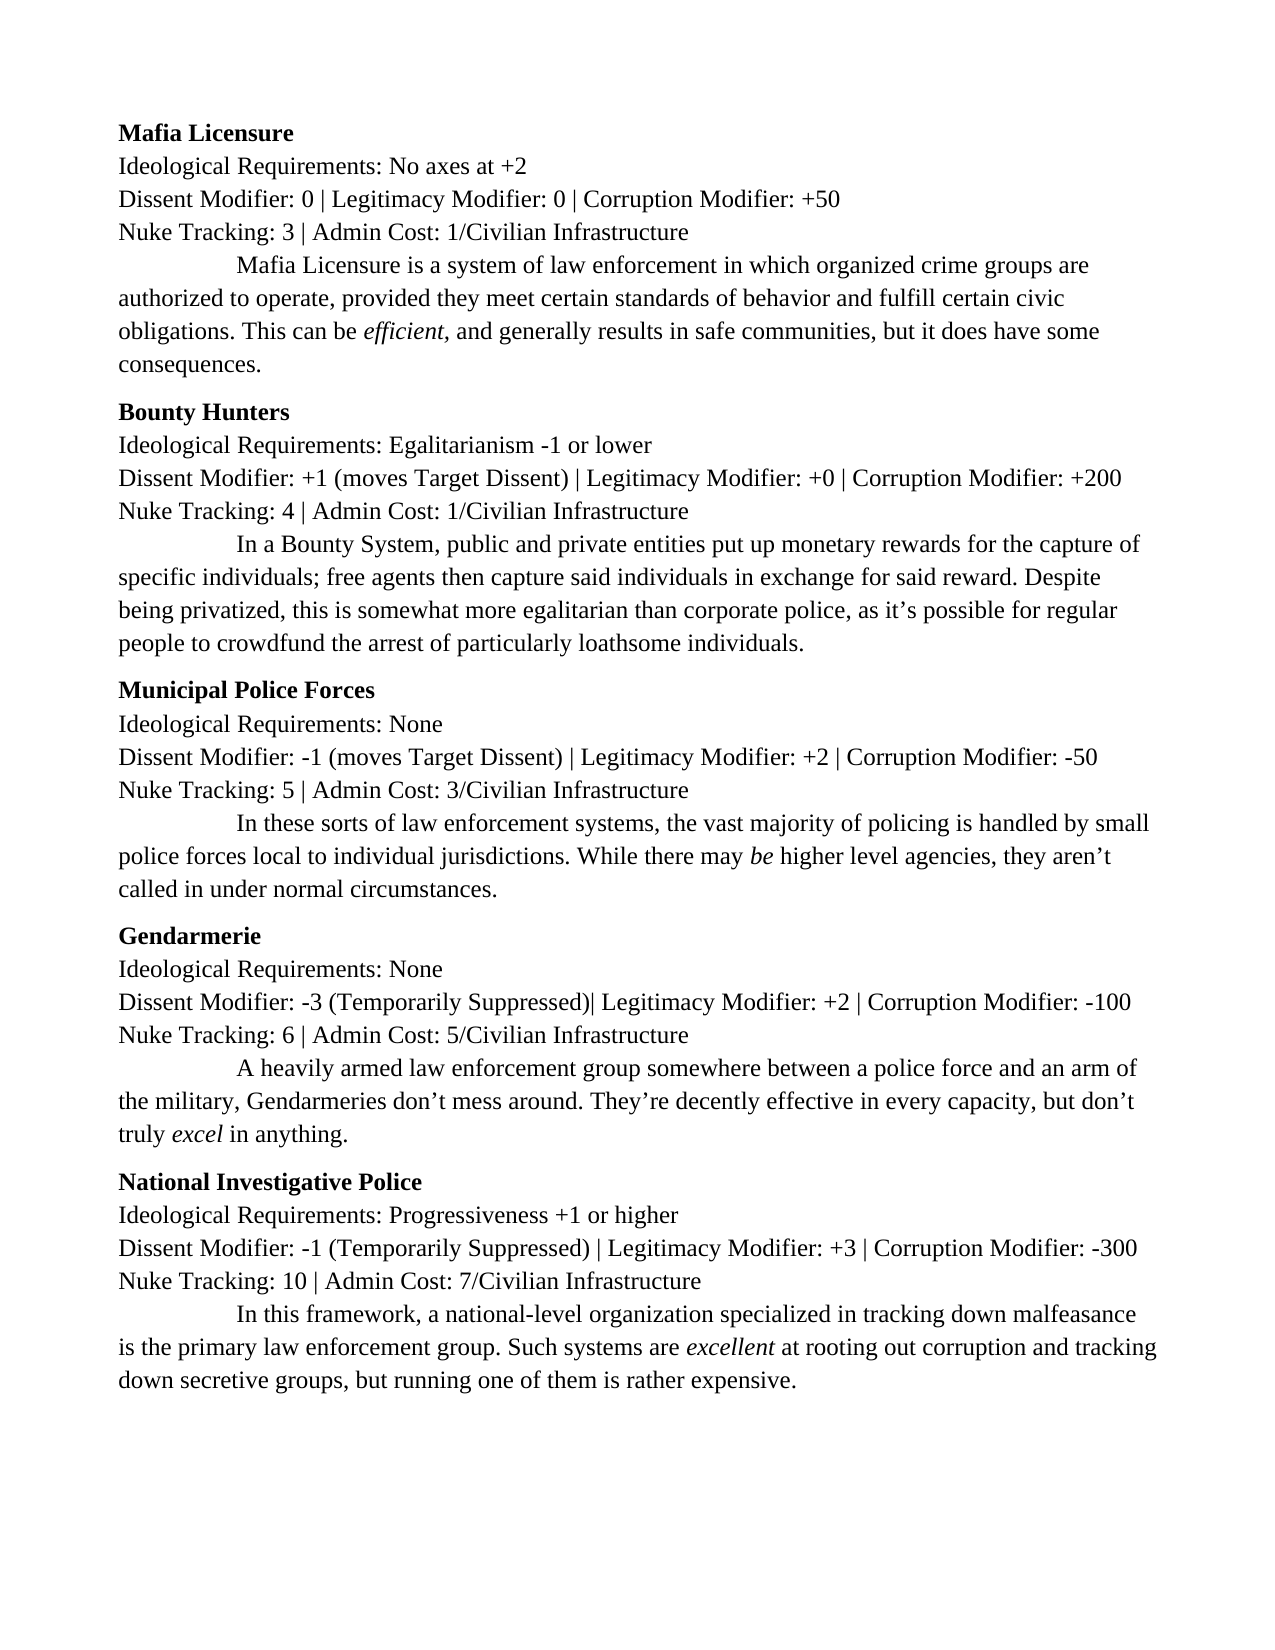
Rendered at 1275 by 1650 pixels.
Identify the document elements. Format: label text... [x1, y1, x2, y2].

text Mafia Licensure Ideological Requirements: No axes at +2 Dissent Modifier: 0 | Legitimacy Modifier: 0 | Corruption Modifier: +50 Nuke Tracking: 3 | Admin Cost: 1/Civilian Infrastructure Mafia Licensure is a system of law enforcement in which organized crime groups are authorized to operate, provided they meet certain standards of behavior and fulfill certain civic obligations. This can be efficient, and generally results in safe communities, but it does have some consequences. [118, 118, 1157, 378]
text Bounty Hunters Ideological Requirements: Egalitarianism -1 or lower Dissent Modifier: +1 (moves Target Dissent) | Legitimacy Modifier: +0 | Corruption Modifier: +200 Nuke Tracking: 4 | Admin Cost: 1/Civilian Infrastructure In a Bounty System, public and private entities put up monetary rewards for the capture of specific individuals; free agents then capture said individuals in exchange for said reward. Despite being privatized, this is somewhat more egalitarian than corporate police, as it’s possible for regular people to crowdfund the arrest of particularly loathsome individuals. [118, 397, 1157, 657]
text Gendarmerie Ideological Requirements: None Dissent Modifier: -3 (Temporarily Suppressed)| Legitimacy Modifier: +2 | Corruption Modifier: -100 Nuke Tracking: 6 | Admin Cost: 5/Civilian Infrastructure A heavily armed law enforcement group somewhere between a police force and an arm of the military, Gendarmeries don’t mess around. They’re decently effective in every capacity, but don’t truly excel in anything. [118, 921, 1157, 1148]
text National Investigative Police Ideological Requirements: Progressiveness +1 or higher Dissent Modifier: -1 (Temporarily Suppressed) | Legitimacy Modifier: +3 | Corruption Modifier: -300 Nuke Tracking: 10 | Admin Cost: 7/Civilian Infrastructure In this framework, a national-level organization specialized in tracking down malfeasance is the primary law enforcement group. Such systems are excellent at rooting out corruption and tracking down secretive groups, but running one of them is rather expensive. [118, 1167, 1157, 1394]
text Municipal Police Forces Ideological Requirements: None Dissent Modifier: -1 (moves Target Dissent) | Legitimacy Modifier: +2 | Corruption Modifier: -50 Nuke Tracking: 5 | Admin Cost: 3/Civilian Infrastructure In these sorts of law enforcement systems, the vast majority of policing is handled by small police forces local to individual jurisdictions. While there may be higher level agencies, they aren’t called in under normal circumstances. [118, 676, 1157, 902]
